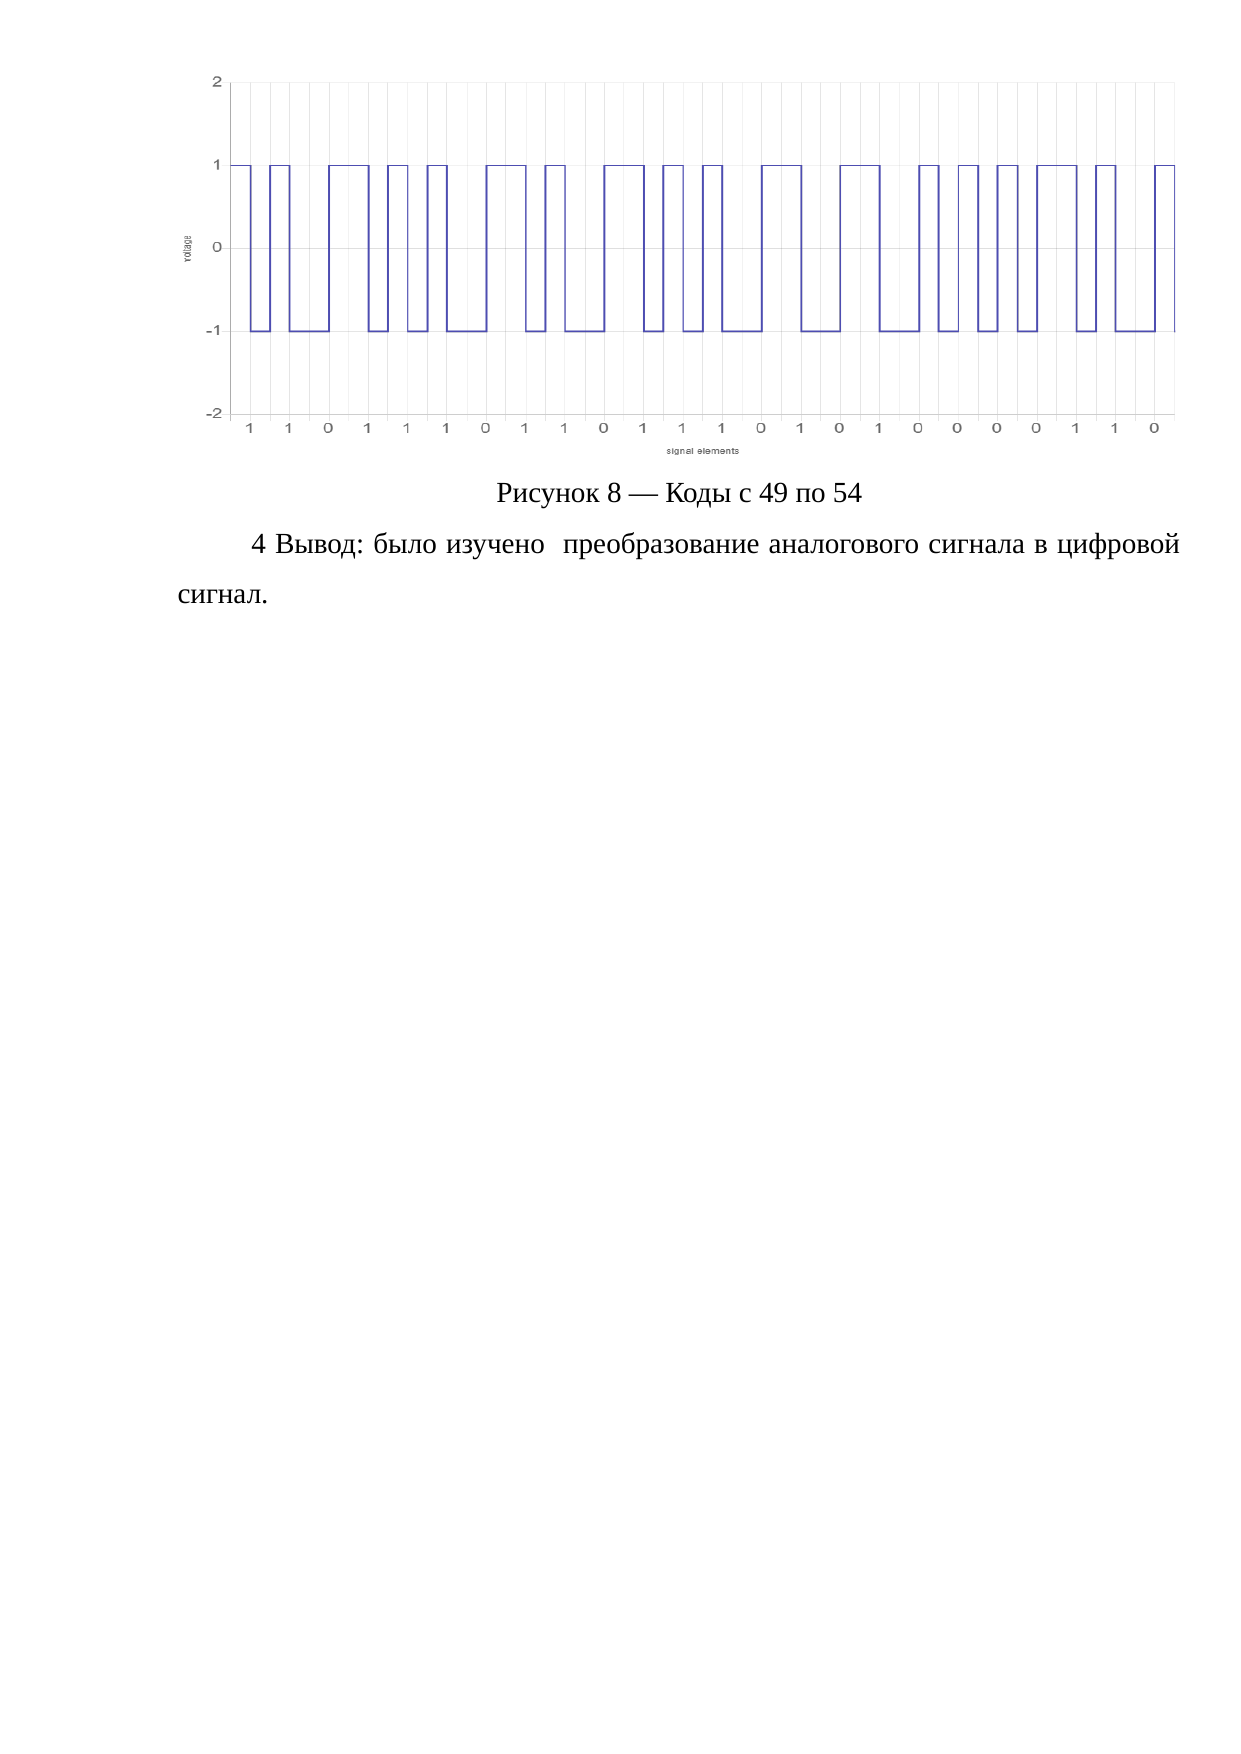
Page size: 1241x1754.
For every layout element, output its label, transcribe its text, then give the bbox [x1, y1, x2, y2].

text 4 Вывод: было изучено преобразование аналогового сигнала в цифровой сигнал. [177, 526, 1181, 610]
text Рисунок 8 — Коды с 49 по 54 [177, 459, 1181, 509]
picture [177, 75, 1182, 459]
